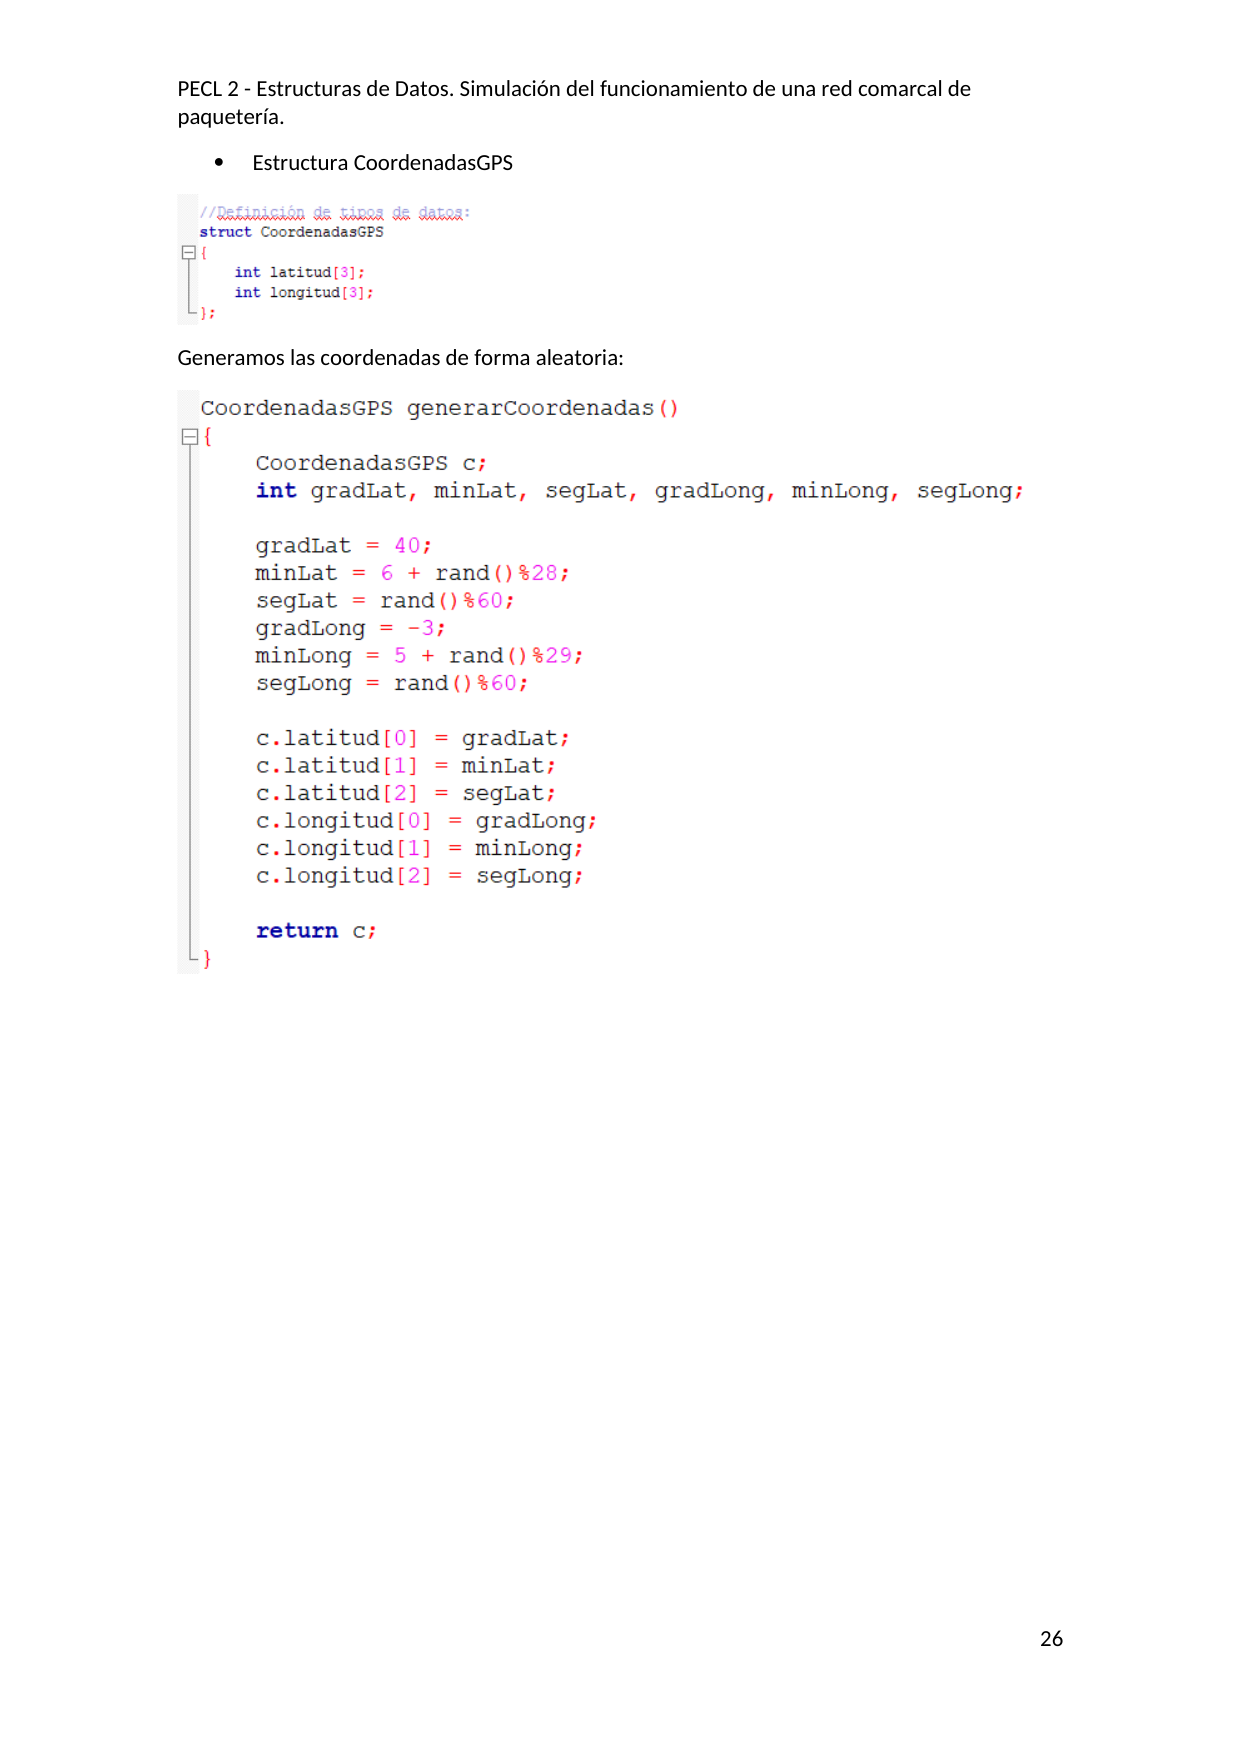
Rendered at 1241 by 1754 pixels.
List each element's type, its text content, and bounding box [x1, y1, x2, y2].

picture [177, 194, 488, 325]
list Estructura CoordenadasGPS [215, 148, 1063, 176]
picture [177, 390, 1048, 974]
text Generamos las coordenadas de forma aleatoria: [177, 343, 1063, 371]
